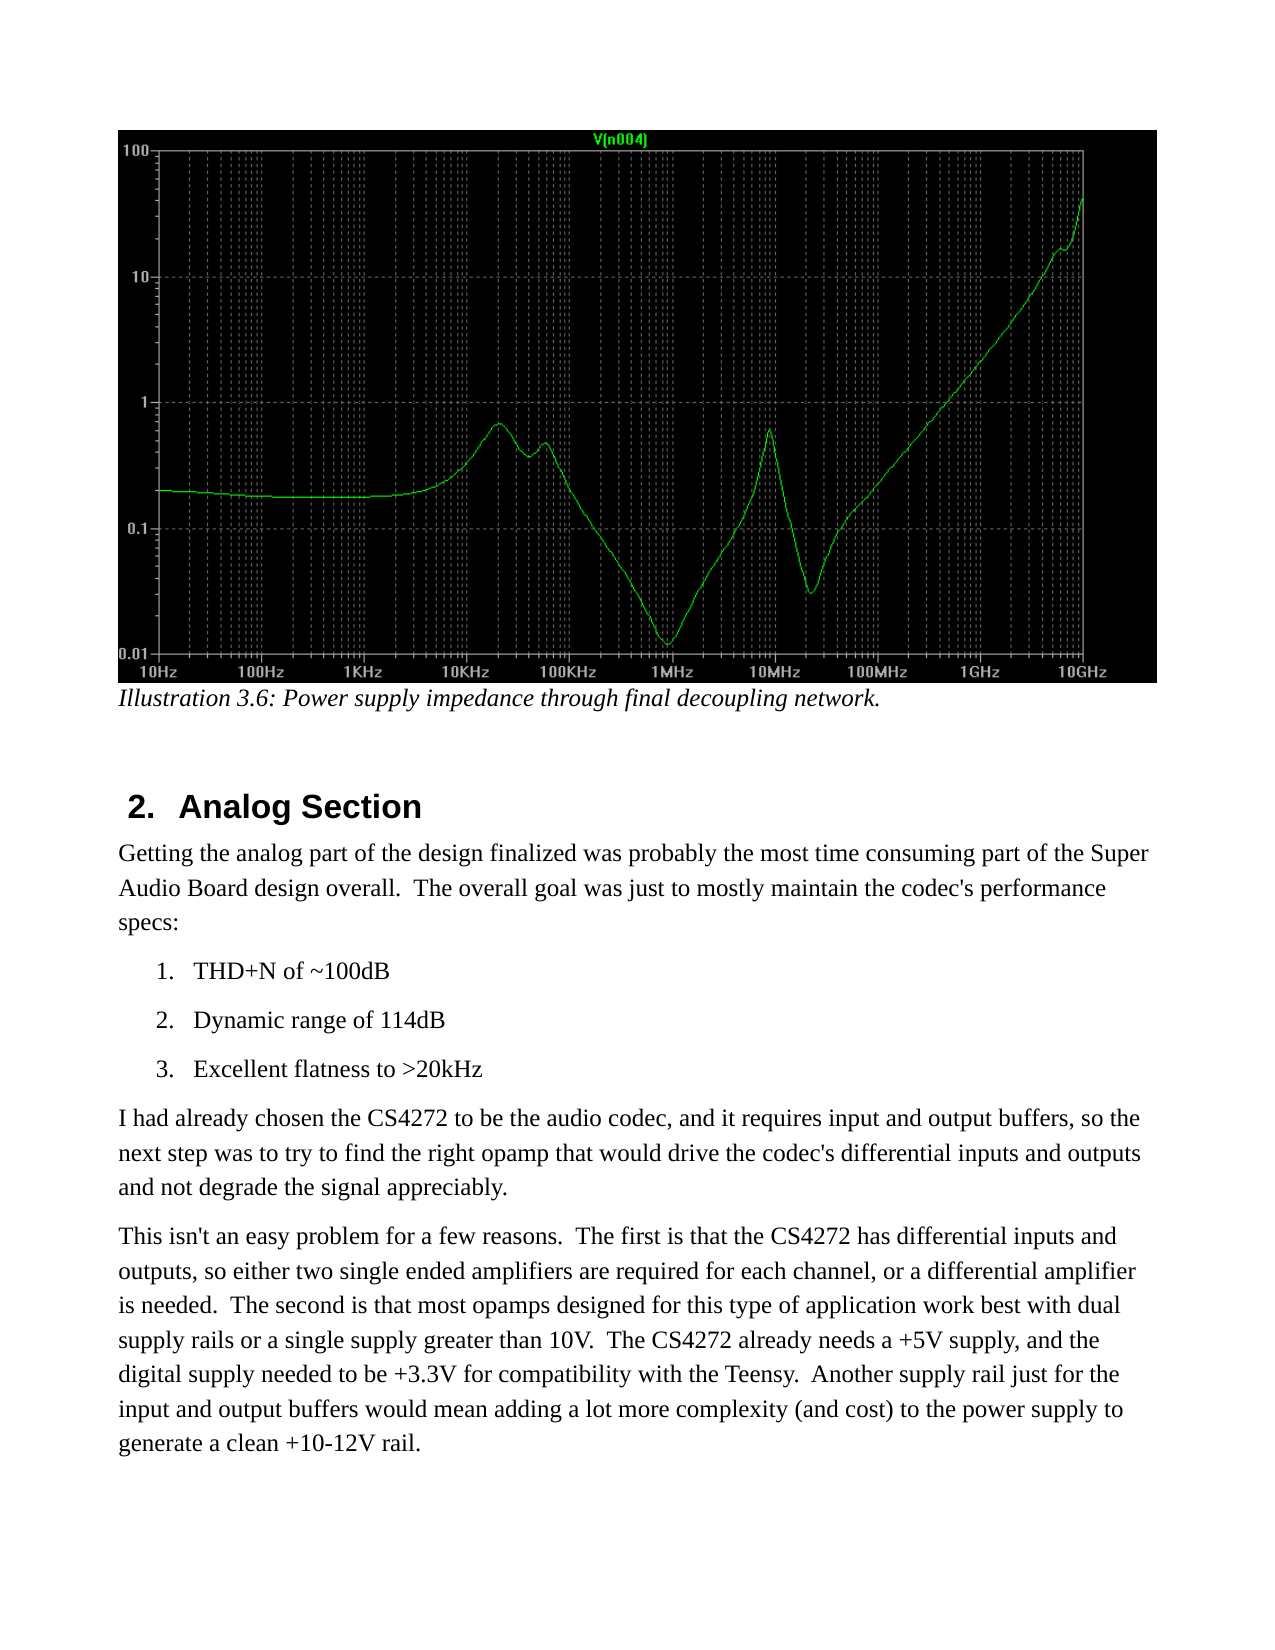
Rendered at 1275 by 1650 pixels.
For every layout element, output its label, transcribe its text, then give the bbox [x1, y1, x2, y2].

subtitle Analog Section [118, 787, 1157, 826]
text Getting the analog part of the design finalized was probably the most time consuming part of the Super Audio Board design overall. The overall goal was just to mostly maintain the codec's performance specs: [118, 838, 1157, 936]
list Dynamic range of 114dB [156, 1005, 1157, 1034]
list Excellent flatness to >20kHz [156, 1054, 1157, 1083]
list THD+N of ~100dB [156, 956, 1157, 985]
text I had already chosen the CS4272 to be the audio codec, and it requires input and output buffers, so the next step was to try to find the right opamp that would drive the codec's differential inputs and outputs and not degrade the signal appreciably. [118, 1103, 1157, 1201]
text This isn't an easy problem for a few reasons. The first is that the CS4272 has differential inputs and outputs, so either two single ended amplifiers are required for each channel, or a differential amplifier is needed. The second is that most opamps designed for this type of application work best with dual supply rails or a single supply greater than 10V. The CS4272 already needs a +5V supply, and the digital supply needed to be +3.3V for compatibility with the Teensy. Another supply rail just for the input and output buffers would mean adding a lot more complexity (and cost) to the power supply to generate a clean +10-12V rail. [118, 1221, 1157, 1457]
picture [118, 130, 1157, 683]
text Illustration 3.6: Power supply impedance through final decoupling network. [118, 683, 1157, 711]
